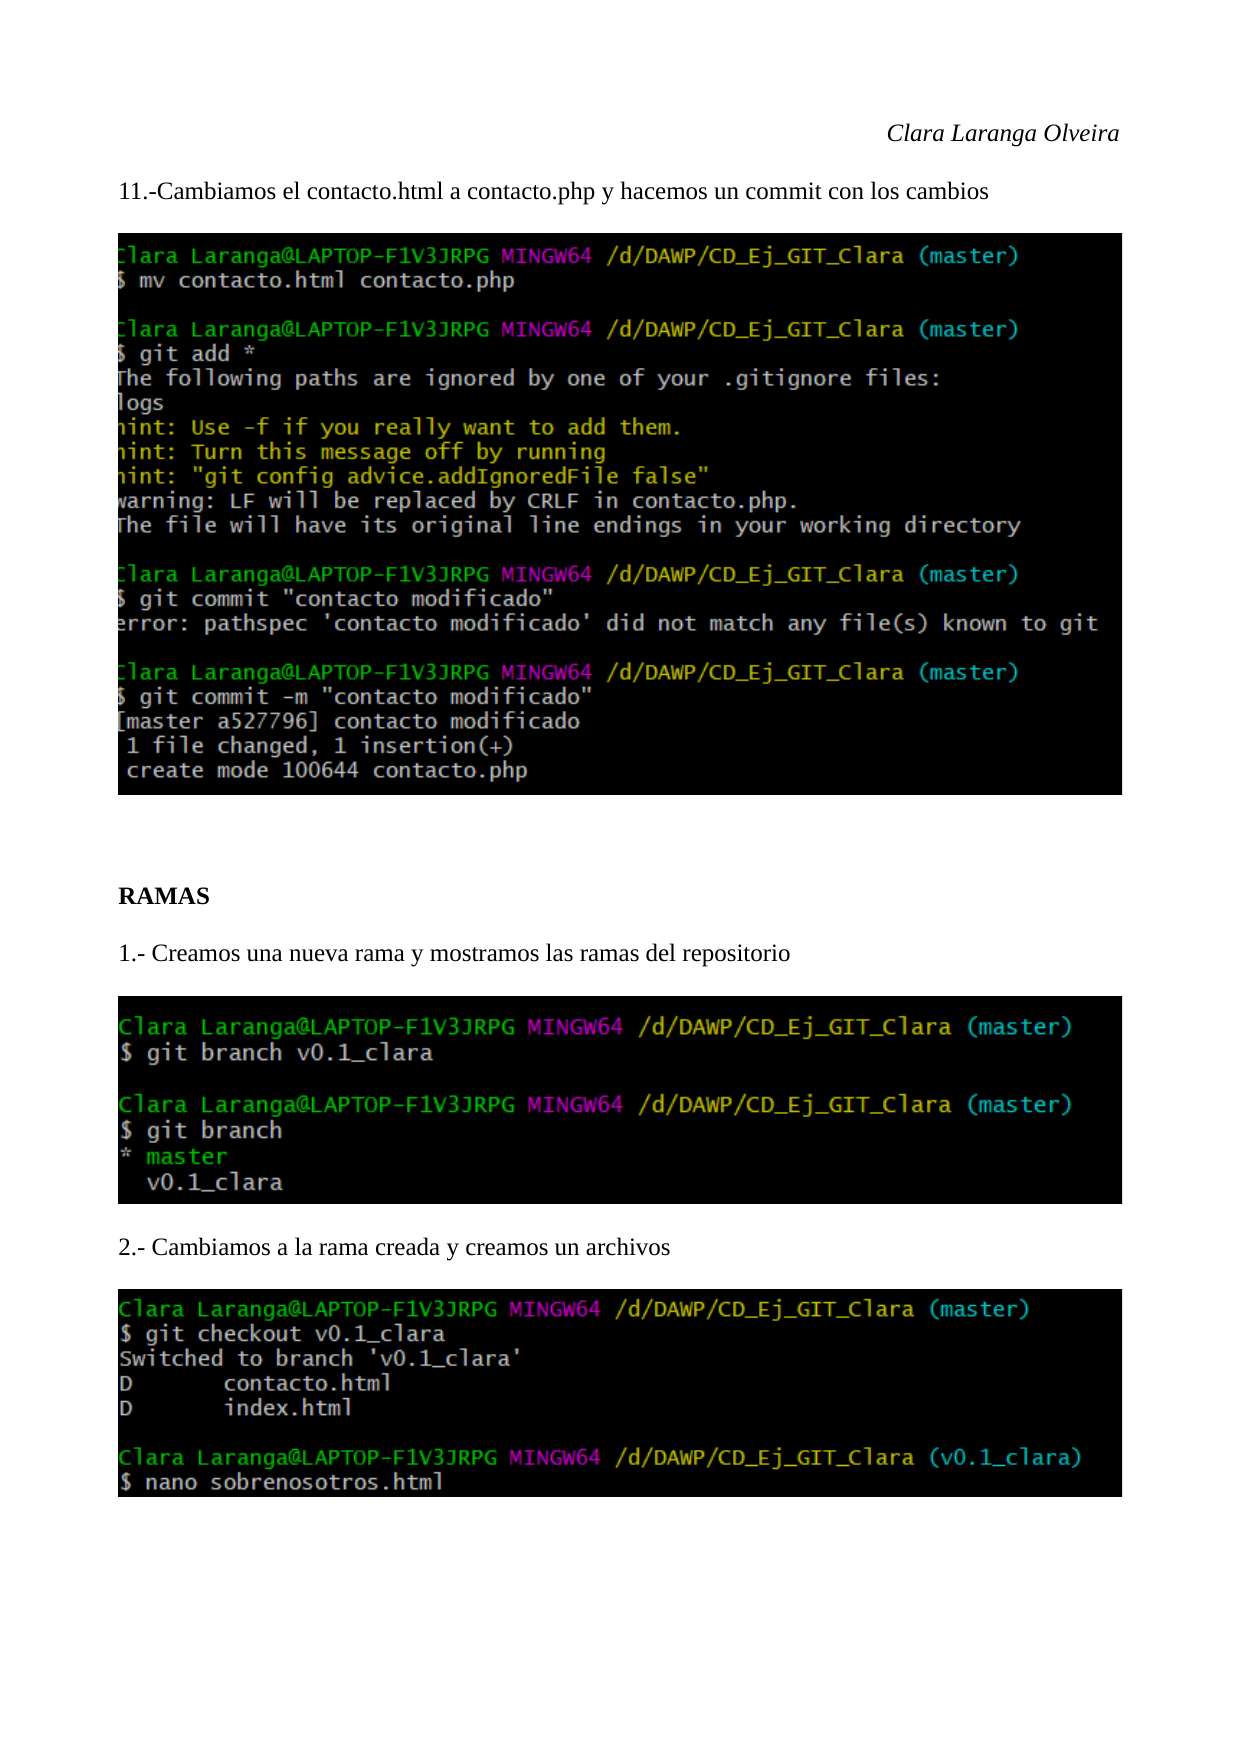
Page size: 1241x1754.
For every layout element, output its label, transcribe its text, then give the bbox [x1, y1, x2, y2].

text 11.-Cambiamos el contacto.html a contacto.php y hacemos un commit con los cambios [118, 176, 1122, 205]
text 1.- Creamos una nueva rama y mostramos las ramas del repositorio [118, 938, 1122, 967]
text RAMAS [118, 881, 1122, 910]
picture [118, 233, 1123, 795]
picture [118, 996, 1123, 1204]
picture [118, 1289, 1123, 1497]
text 2.- Cambiamos a la rama creada y creamos un archivos [118, 1232, 1122, 1261]
